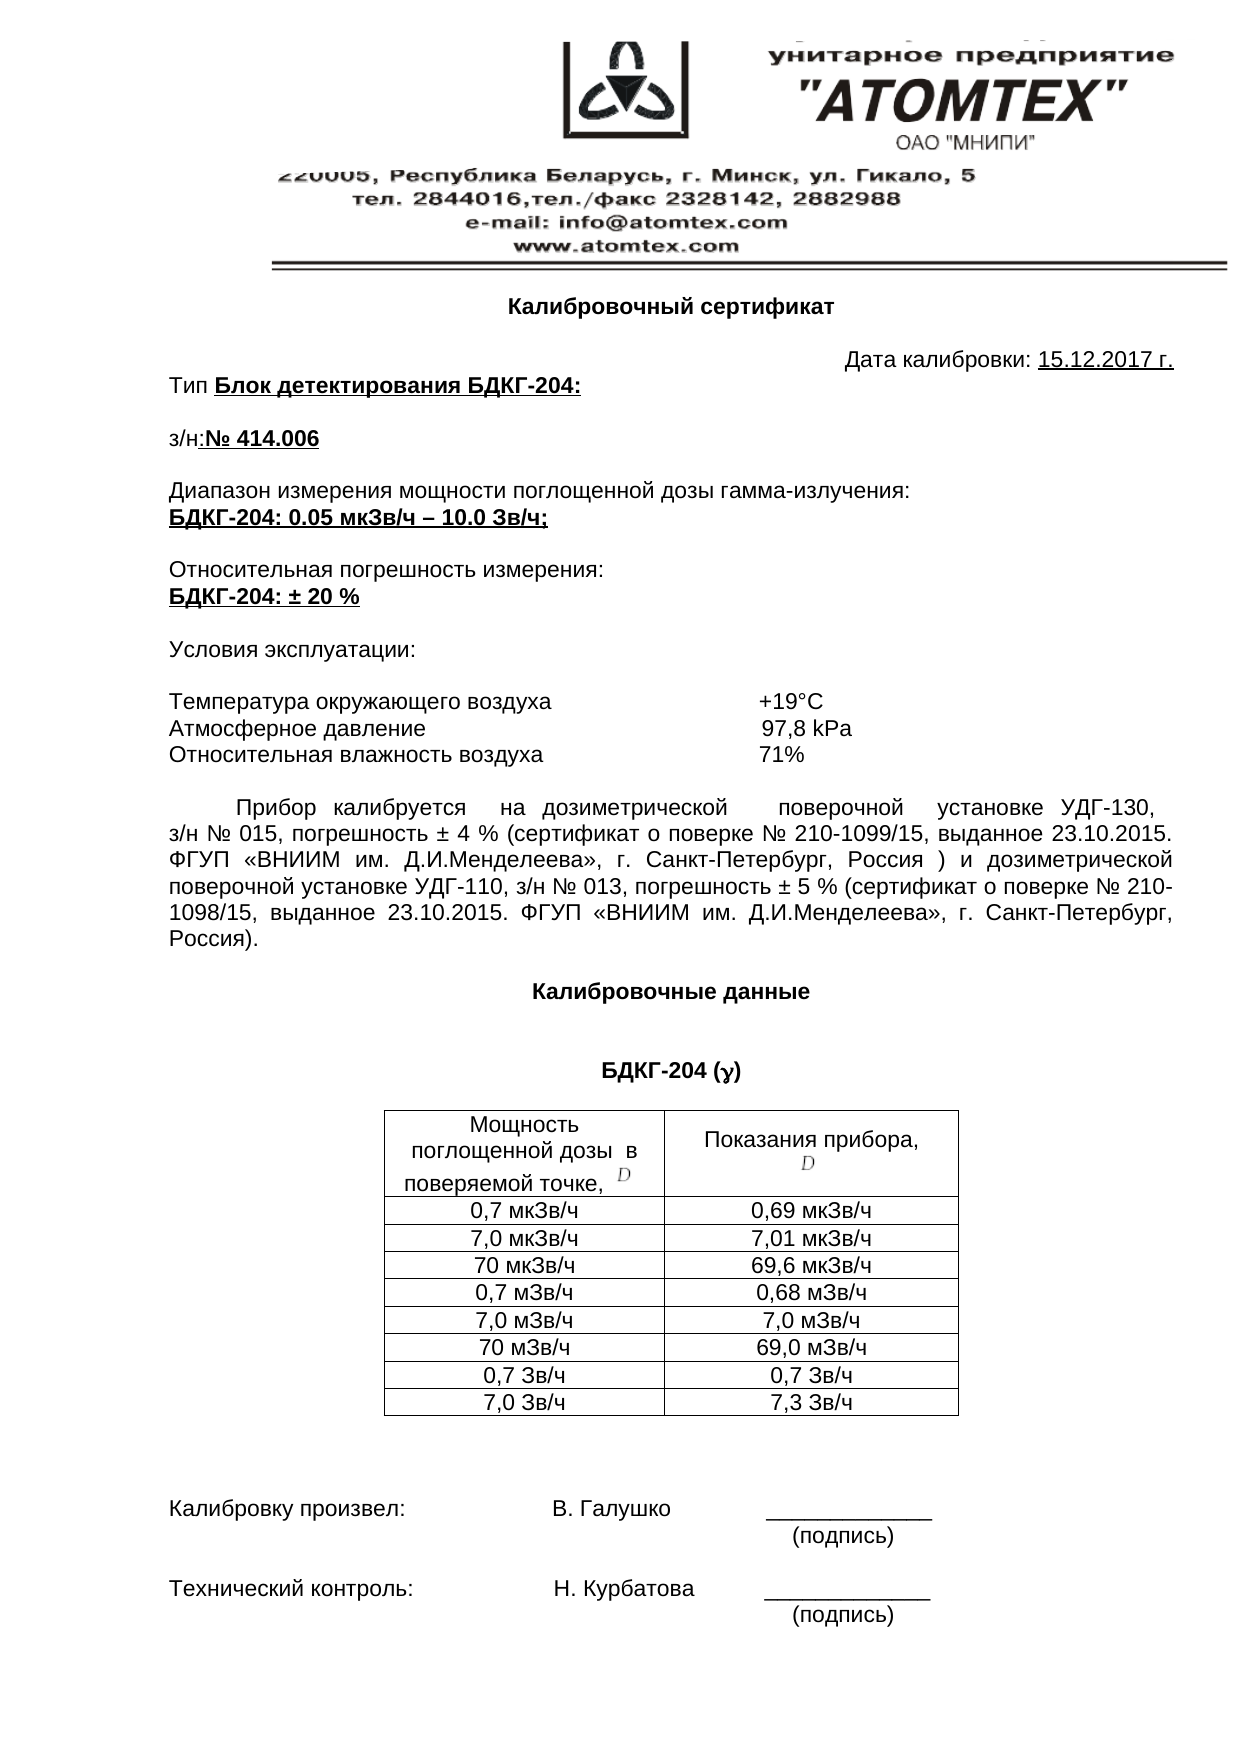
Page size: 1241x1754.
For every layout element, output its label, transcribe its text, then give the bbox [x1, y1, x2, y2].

table_cell 0,69 мкЗв/ч [665, 1197, 958, 1223]
table_cell 0,68 мЗв/ч [665, 1279, 958, 1306]
text БДКГ-204: ± 20 % [169, 583, 1173, 609]
table_cell 70 мкЗв/ч [385, 1252, 664, 1278]
table_cell 70 мЗв/ч [385, 1334, 664, 1361]
table_cell 7,3 Зв/ч [665, 1389, 958, 1415]
text (подпись) [169, 1522, 1173, 1548]
table_cell 7,0 Зв/ч [385, 1389, 664, 1415]
text (подпись) [169, 1601, 1173, 1627]
text Диапазон измерения мощности поглощенной дозы гамма-излучения: [169, 477, 1173, 504]
text БДКГ-204 () [169, 1057, 1173, 1083]
table_cell 7,0 мЗв/ч [385, 1307, 664, 1333]
table_cell 7,0 мЗв/ч [665, 1307, 958, 1333]
table_cell 0,7 мкЗв/ч [385, 1197, 664, 1223]
text Тип Блок детектирования БДКГ-204: [169, 372, 1173, 398]
text Относительная погрешность измерения: [169, 556, 1173, 583]
text Атмосферное давление 97,8 kPa [169, 714, 1173, 741]
text Калибровочный сертификат [169, 214, 1173, 319]
text Условия эксплуатации: [169, 636, 1173, 662]
text Прибор калибруется на дозиметрической поверочной установке УДГ-130, з/н № 015, погрешность ± 4 % (сертификат о поверке № 210-1099/15, выданное 23.10.2015. ФГУП «ВНИИМ им. Д.И.Менделеева», г. Санкт-Петербург, Россия ) и дозиметрической поверочной установке УДГ-110, з/н № 013, погрешность ± 5 % (сертификат о поверке № 210-1098/15, выданное 23.10.2015. ФГУП «ВНИИМ им. Д.И.Менделеева», г. Санкт-Петербург, Россия). [169, 794, 1173, 952]
table_cell 69,6 мкЗв/ч [665, 1252, 958, 1278]
table_cell 0,7 мЗв/ч [385, 1279, 664, 1306]
text Технический контроль: Н. Курбатова _____________ [169, 1574, 1173, 1601]
text Относительная влажность воздуха 71% [169, 741, 1173, 767]
text Калибровку произвел: В. Галушко _____________ [169, 1495, 1173, 1522]
text Температура окружающего воздуха +19°C [169, 688, 1173, 714]
table_cell 0,7 Зв/ч [385, 1362, 664, 1388]
table_header Мощность поглощенной дозы в поверяемой точке, [385, 1111, 664, 1196]
text Дата калибровки: 15.12.2017 г. [169, 346, 1173, 372]
text з/н:№ 414.006 [169, 425, 1173, 451]
table_cell 0,7 Зв/ч [665, 1362, 958, 1388]
table_header Показания прибора, [665, 1111, 958, 1196]
text Калибровочные данные [169, 978, 1173, 1004]
text БДКГ-204: 0.05 мкЗв/ч – 10.0 Зв/ч; [169, 504, 1173, 530]
table_cell 7,0 мкЗв/ч [385, 1225, 664, 1251]
table_cell 69,0 мЗв/ч [665, 1334, 958, 1361]
table_cell 7,01 мкЗв/ч [665, 1225, 958, 1251]
